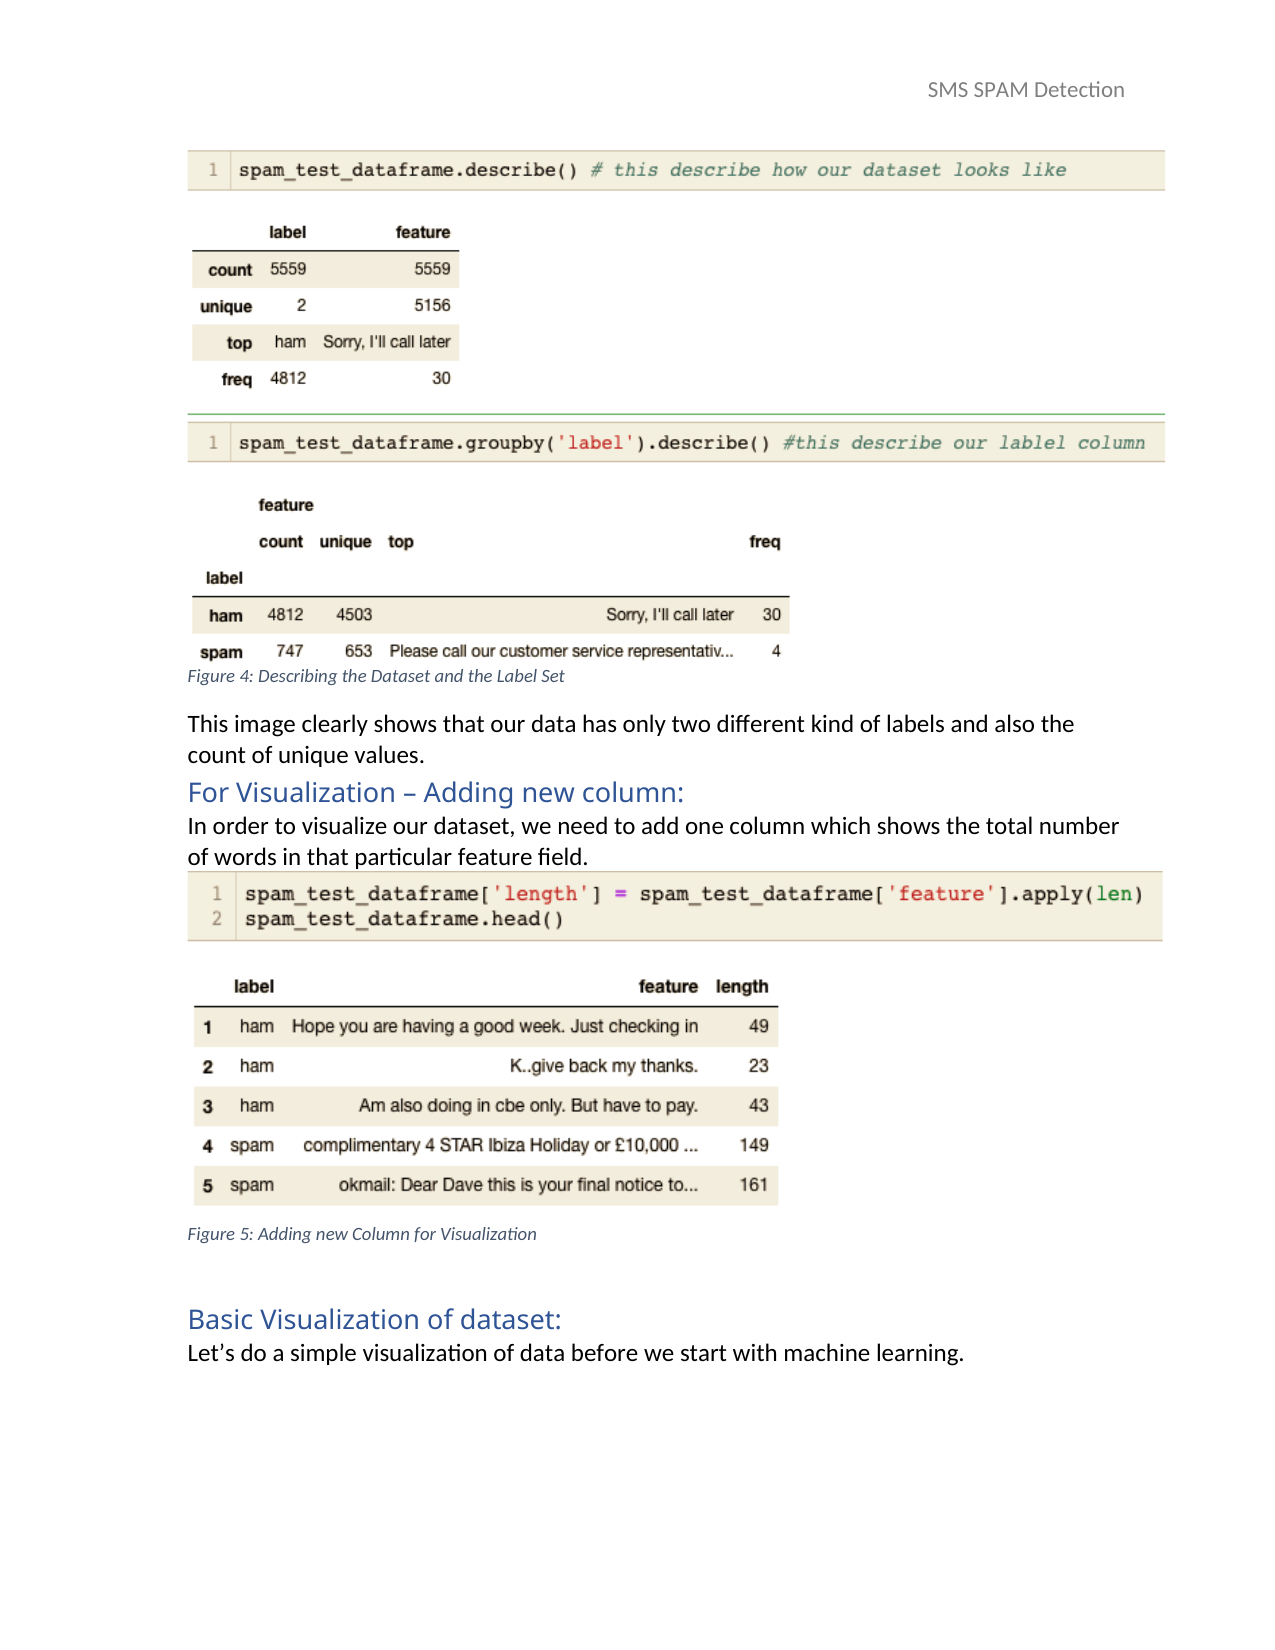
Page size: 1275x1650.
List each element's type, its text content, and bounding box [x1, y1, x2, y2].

text This image clearly shows that our data has only two different kind of labels and also the count of unique values. [187, 708, 1125, 769]
text Let’s do a simple visualization of data before we start with machine learning. [187, 1337, 1125, 1368]
picture [187, 871, 1163, 1222]
subtitle For Visualization – Adding new column: [187, 773, 1125, 810]
subtitle Basic Visualization of dataset: [187, 1300, 1125, 1337]
text Figure 5: Adding new Column for Visualization [150, 1222, 1125, 1245]
text Figure 4: Describing the Dataset and the Label Set [150, 664, 1125, 687]
text In order to visualize our dataset, we need to add one column which shows the total number of words in that particular feature field. [187, 810, 1125, 871]
picture [187, 150, 1166, 665]
